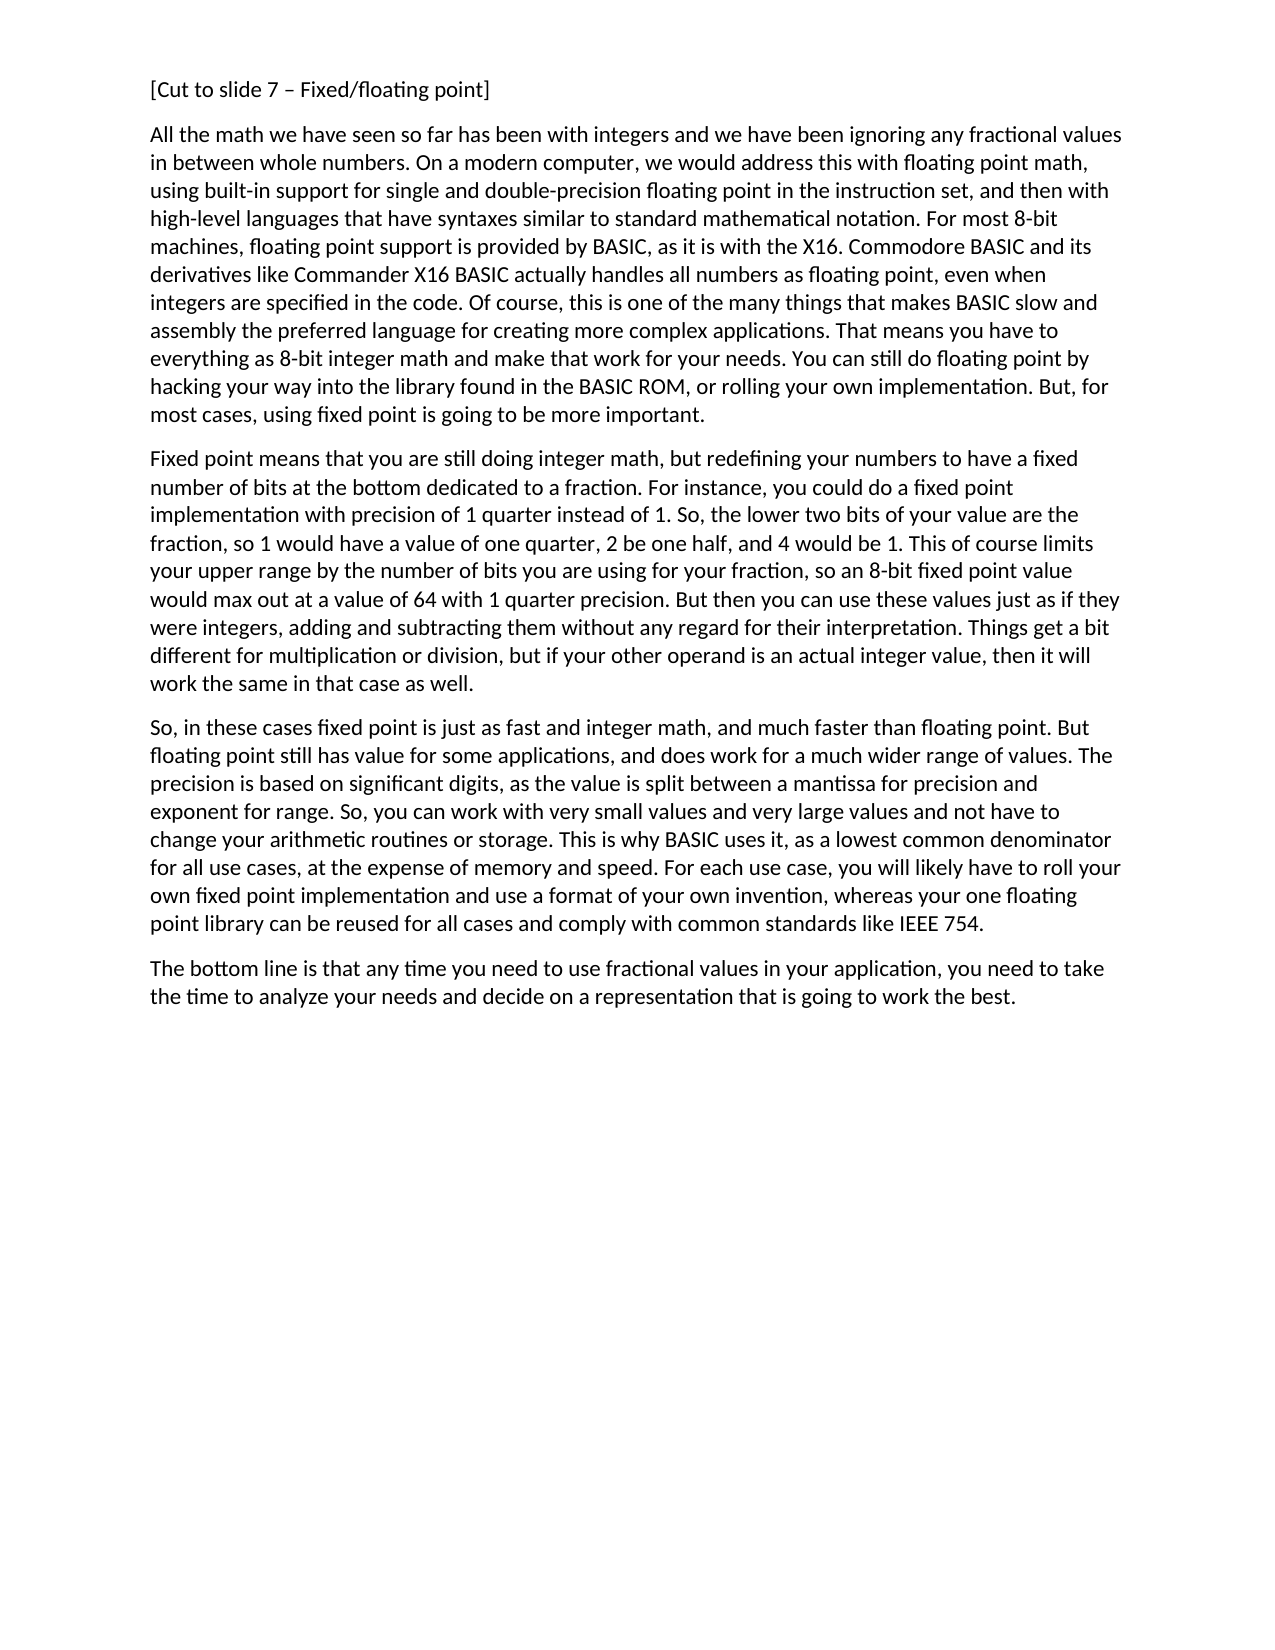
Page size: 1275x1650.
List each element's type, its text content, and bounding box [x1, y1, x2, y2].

text Fixed point means that you are still doing integer math, but redefining your numbers to have a fixed number of bits at the bottom dedicated to a fraction. For instance, you could do a fixed point implementation with precision of 1 quarter instead of 1. So, the lower two bits of your value are the fraction, so 1 would have a value of one quarter, 2 be one half, and 4 would be 1. This of course limits your upper range by the number of bits you are using for your fraction, so an 8-bit fixed point value would max out at a value of 64 with 1 quarter precision. But then you can use these values just as if they were integers, adding and subtracting them without any regard for their interpretation. Things get a bit different for multiplication or division, but if your other operand is an actual integer value, then it will work the same in that case as well. [150, 444, 1125, 697]
text So, in these cases fixed point is just as fast and integer math, and much faster than floating point. But floating point still has value for some applications, and does work for a much wider range of values. The precision is based on significant digits, as the value is split between a mantissa for precision and exponent for range. So, you can work with very small values and very large values and not have to change your arithmetic routines or storage. This is why BASIC uses it, as a lowest common denominator for all use cases, at the expense of memory and speed. For each use case, you will likely have to roll your own fixed point implementation and use a format of your own invention, whereas your one floating point library can be reused for all cases and comply with common standards like IEEE 754. [150, 713, 1125, 938]
text [Cut to slide 7 – Fixed/floating point] [150, 75, 1125, 103]
text The bottom line is that any time you need to use fractional values in your application, you need to take the time to analyze your needs and decide on a representation that is going to work the best. [150, 954, 1125, 1010]
text All the math we have seen so far has been with integers and we have been ignoring any fractional values in between whole numbers. On a modern computer, we would address this with floating point math, using built-in support for single and double-precision floating point in the instruction set, and then with high-level languages that have syntaxes similar to standard mathematical notation. For most 8-bit machines, floating point support is provided by BASIC, as it is with the X16. Commodore BASIC and its derivatives like Commander X16 BASIC actually handles all numbers as floating point, even when integers are specified in the code. Of course, this is one of the many things that makes BASIC slow and assembly the preferred language for creating more complex applications. That means you have to everything as 8-bit integer math and make that work for your needs. You can still do floating point by hacking your way into the library found in the BASIC ROM, or rolling your own implementation. But, for most cases, using fixed point is going to be more important. [150, 120, 1125, 428]
